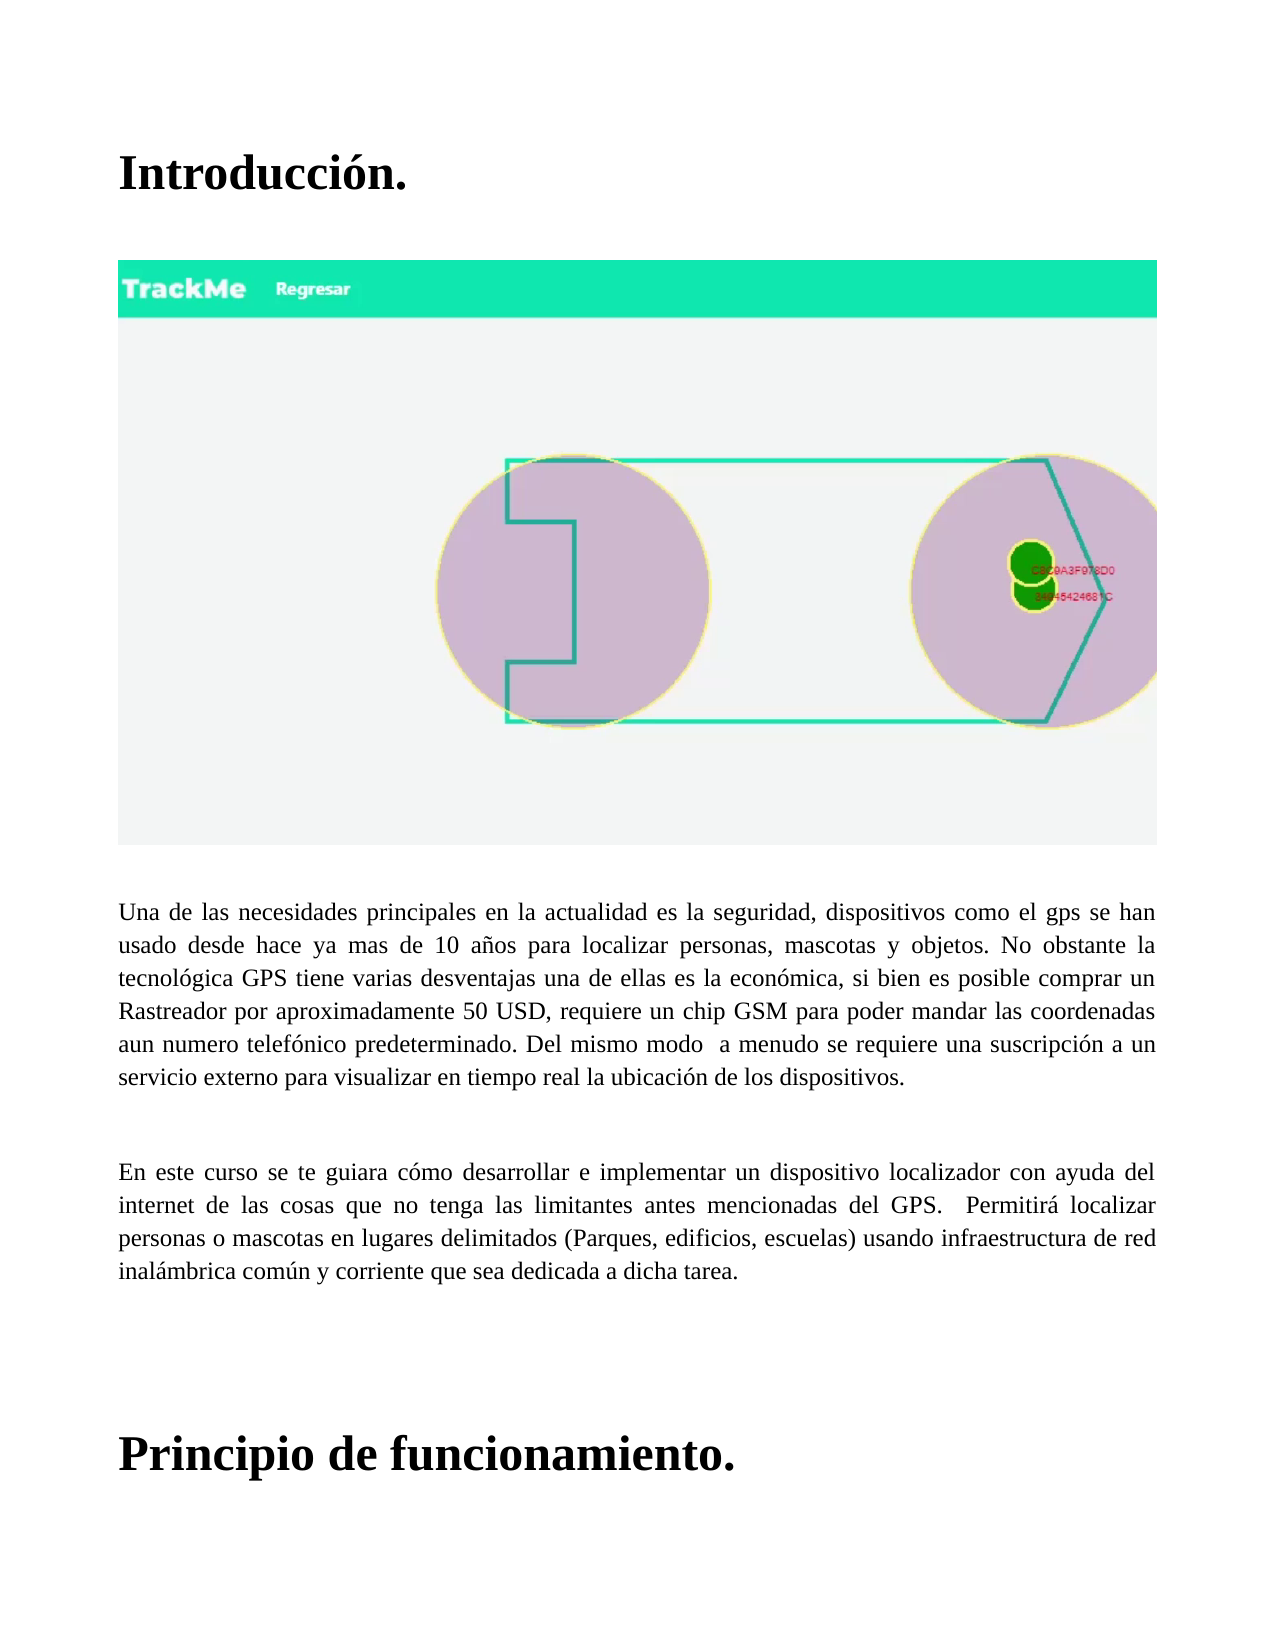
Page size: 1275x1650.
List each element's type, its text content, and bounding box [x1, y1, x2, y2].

text Una de las necesidades principales en la actualidad es la seguridad, dispositivos como el gps se han usado desde hace ya mas de 10 años para localizar personas, mascotas y objetos. No obstante la tecnológica GPS tiene varias desventajas una de ellas es la económica, si bien es posible comprar un Rastreador por aproximadamente 50 USD, requiere un chip GSM para poder mandar las coordenadas aun numero telefónico predeterminado. Del mismo modo a menudo se requiere una suscripción a un servicio externo para visualizar en tiempo real la ubicación de los dispositivos. [118, 897, 1157, 1091]
picture [118, 260, 1157, 845]
subtitle Introducción. [118, 143, 1157, 201]
subtitle Principio de funcionamiento. [118, 1424, 1157, 1482]
text En este curso se te guiara cómo desarrollar e implementar un dispositivo localizador con ayuda del internet de las cosas que no tenga las limitantes antes mencionadas del GPS. Permitirá localizar personas o mascotas en lugares delimitados (Parques, edificios, escuelas) usando infraestructura de red inalámbrica común y corriente que sea dedicada a dicha tarea. [118, 1157, 1157, 1285]
